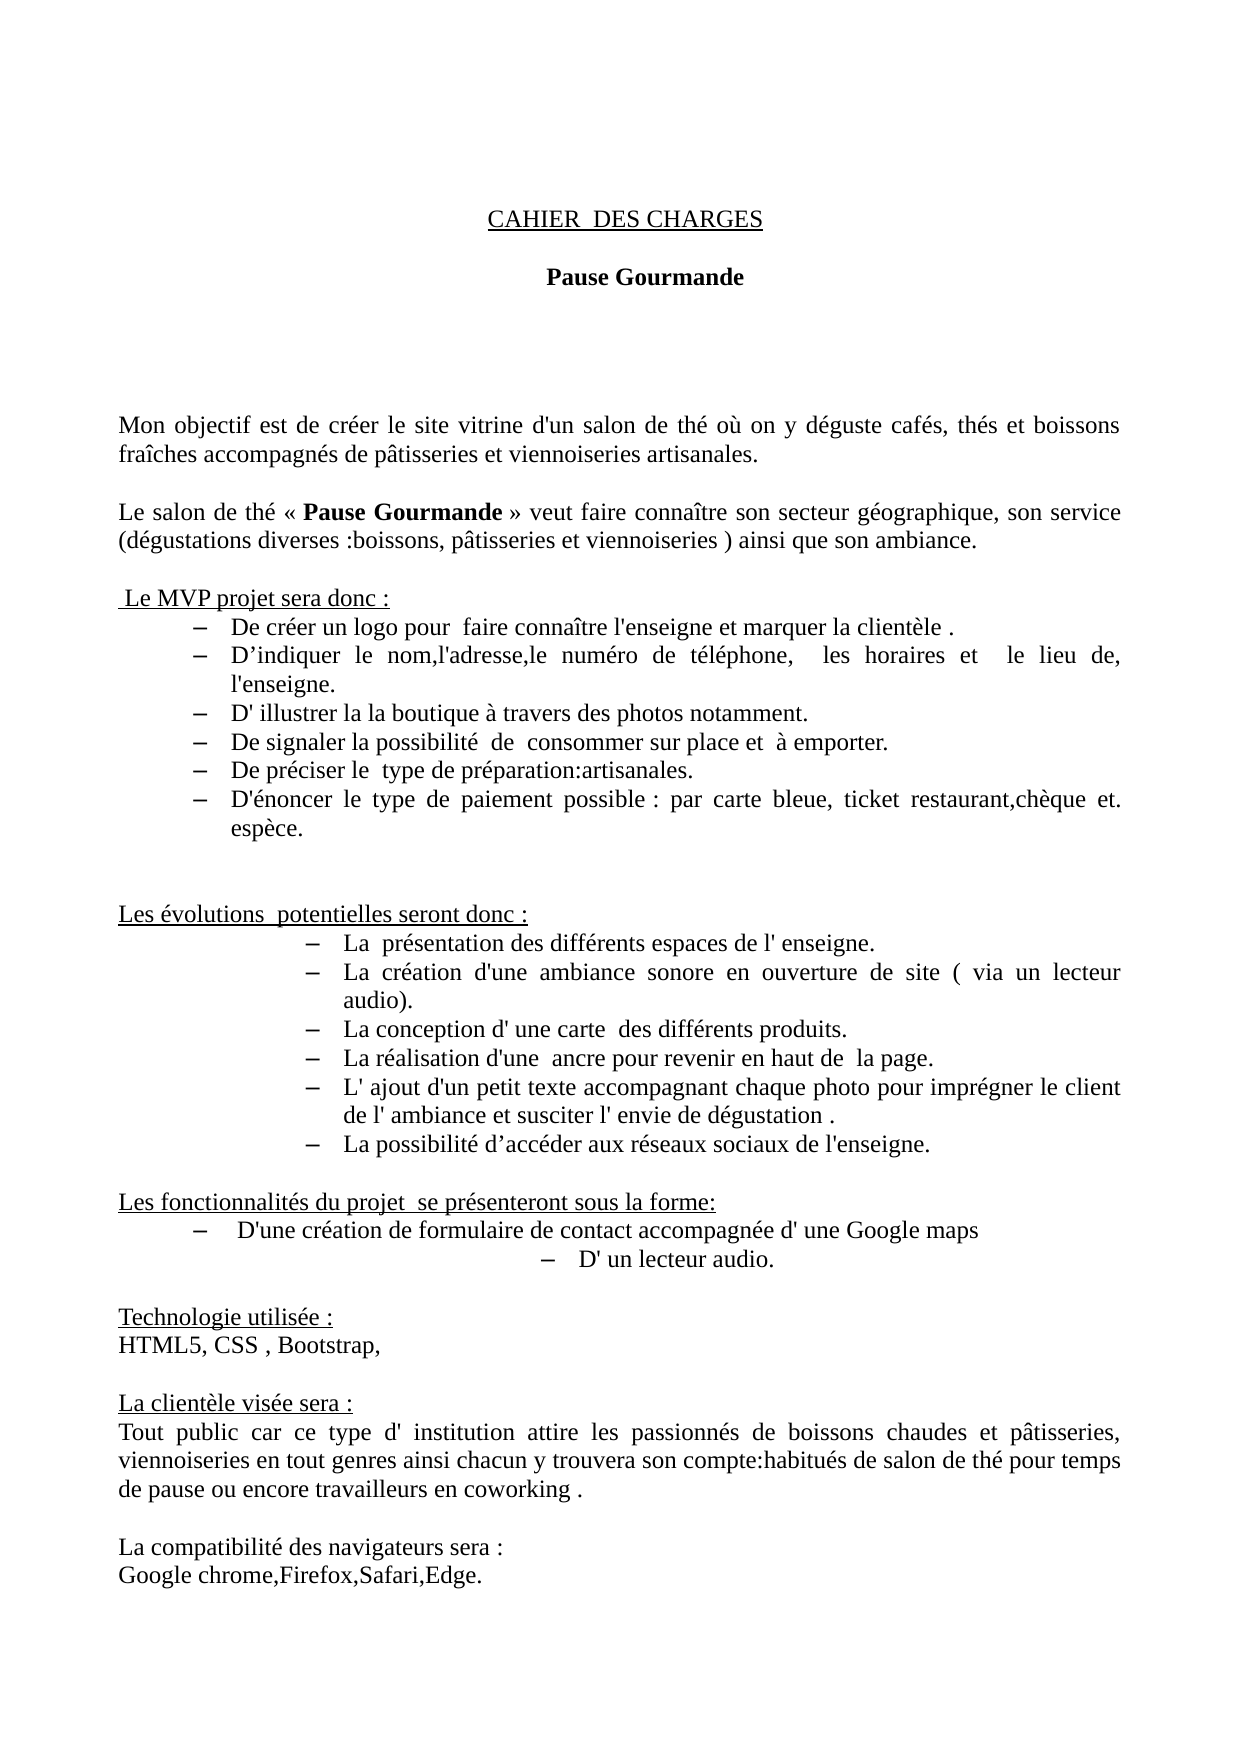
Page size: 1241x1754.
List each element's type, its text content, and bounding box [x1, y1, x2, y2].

list De signaler la possibilité de consommer sur place et à emporter. [193, 727, 1122, 755]
list La création d'une ambiance sonore en ouverture de site ( via un lecteur audio). [306, 957, 1122, 1014]
list La conception d' une carte des différents produits. [306, 1014, 1122, 1043]
list D'une création de formulaire de contact accompagnée d' une Google maps [193, 1215, 1122, 1244]
list La possibilité d’accéder aux réseaux sociaux de l'enseigne. [306, 1129, 1122, 1158]
list D' un lecteur audio. [193, 1244, 1122, 1273]
text Tout public car ce type d' institution attire les passionnés de boissons chaudes et pâtisseries, viennoiseries en tout genres ainsi chacun y trouvera son compte:habitués de salon de thé pour temps de pause ou encore travailleurs en coworking . [118, 1417, 1122, 1503]
text Technologie utilisée : [118, 1302, 1122, 1330]
text Le MVP projet sera donc : [118, 583, 1122, 612]
list D’indiquer le nom,l'adresse,le numéro de téléphone, les horaires et le lieu de, l'enseigne. [193, 640, 1122, 698]
list De préciser le type de préparation:artisanales. [193, 755, 1122, 784]
text HTML5, CSS , Bootstrap, [118, 1330, 1122, 1359]
text La clientèle visée sera : [118, 1388, 1122, 1417]
text La compatibilité des navigateurs sera : [118, 1532, 1122, 1560]
text Pause Gourmande [118, 262, 1122, 291]
text Google chrome,Firefox,Safari,Edge. [118, 1560, 1122, 1589]
list La réalisation d'une ancre pour revenir en haut de la page. [306, 1043, 1122, 1072]
list De créer un logo pour faire connaître l'enseigne et marquer la clientèle . [193, 612, 1122, 640]
list La présentation des différents espaces de l' enseigne. [306, 928, 1122, 957]
text CAHIER DES CHARGES [118, 204, 1122, 233]
text Les fonctionnalités du projet se présenteront sous la forme: [118, 1187, 1122, 1215]
text Le salon de thé « Pause Gourmande » veut faire connaître son secteur géographique, son service (dégustations diverses :boissons, pâtisseries et viennoiseries ) ainsi que son ambiance. [118, 497, 1122, 554]
list D'énoncer le type de paiement possible : par carte bleue, ticket restaurant,chèque et. espèce. [193, 784, 1122, 842]
text Les évolutions potentielles seront donc : [118, 899, 1122, 928]
list D' illustrer la la boutique à travers des photos notamment. [193, 698, 1122, 727]
text Mon objectif est de créer le site vitrine d'un salon de thé où on y déguste cafés, thés et boissons fraîches accompagnés de pâtisseries et viennoiseries artisanales. [118, 410, 1122, 468]
list L' ajout d'un petit texte accompagnant chaque photo pour imprégner le client de l' ambiance et susciter l' envie de dégustation . [306, 1072, 1122, 1129]
